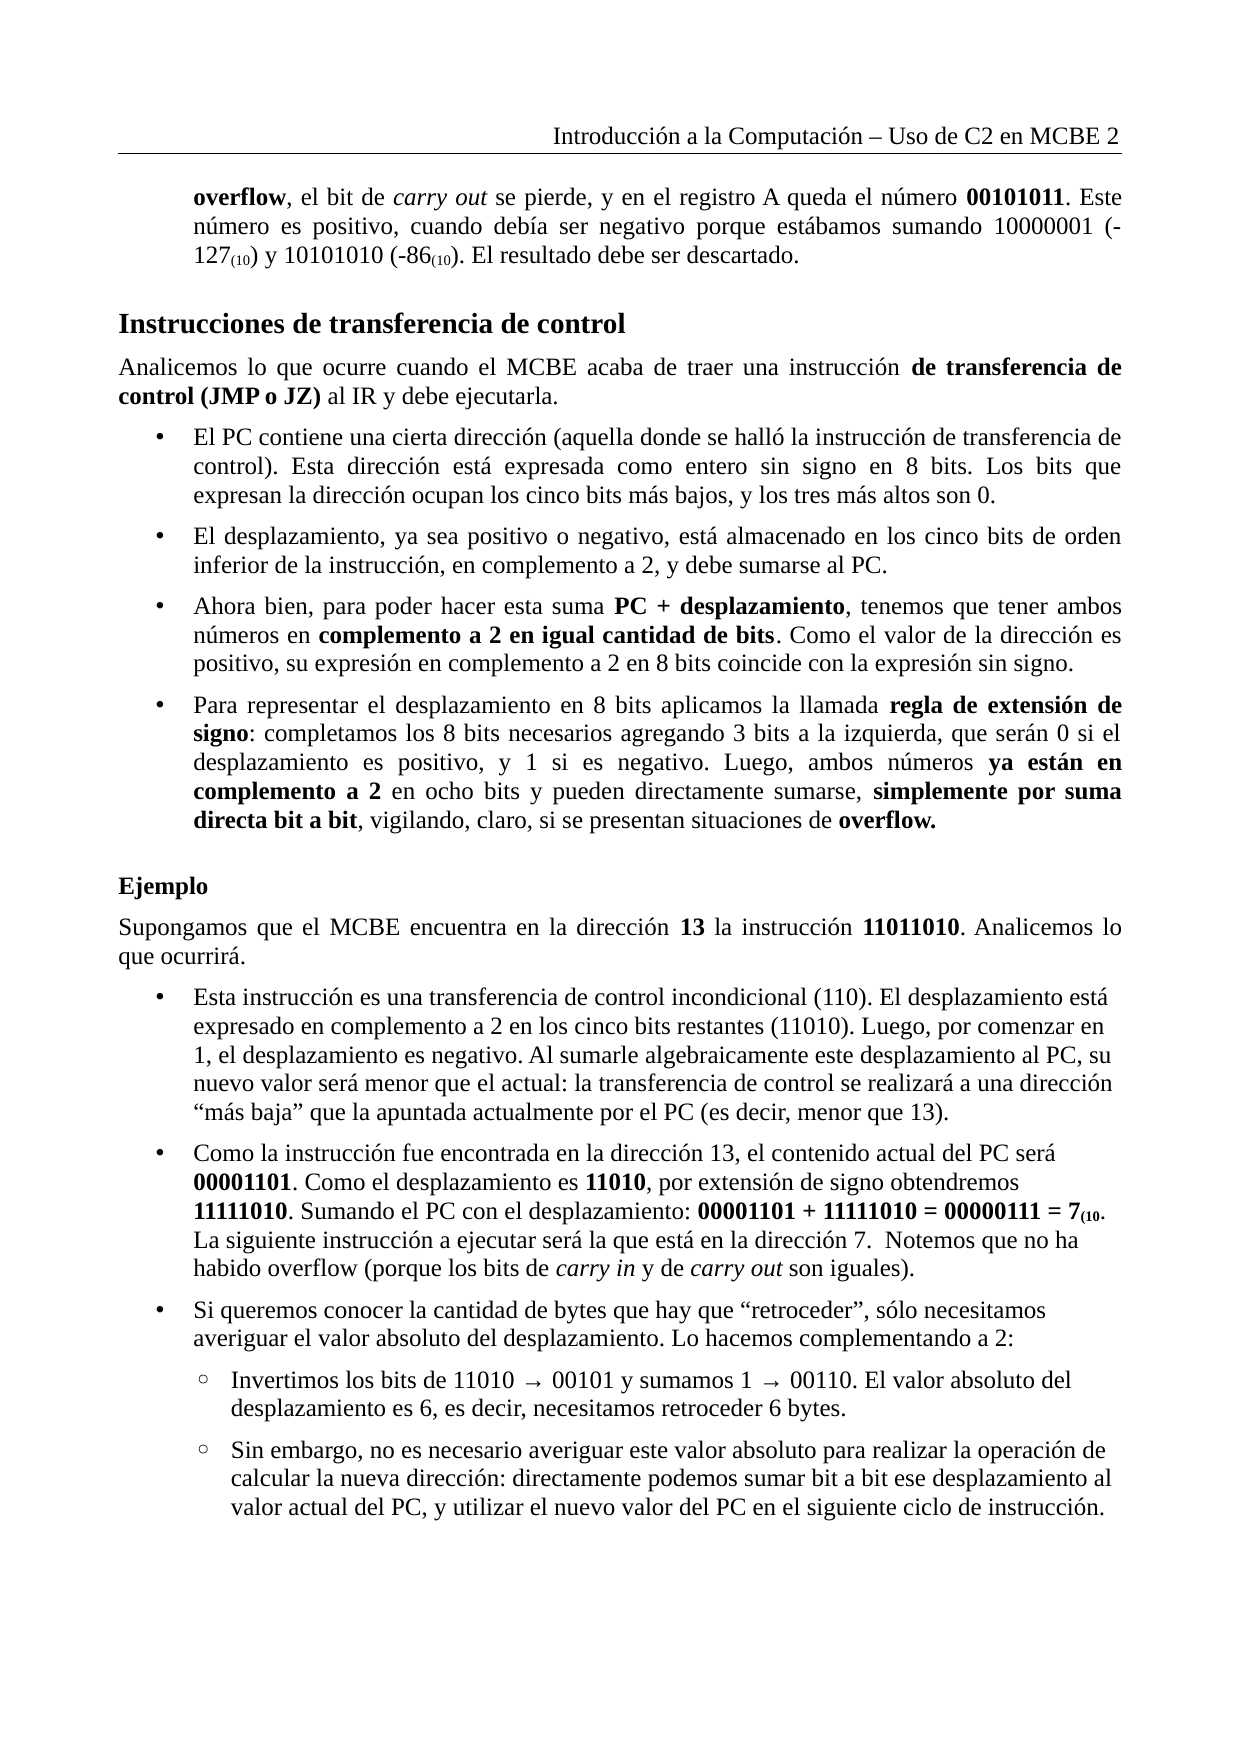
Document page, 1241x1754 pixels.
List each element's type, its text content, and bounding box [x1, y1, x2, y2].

text Analicemos lo que ocurre cuando el MCBE acaba de traer una instrucción de transferencia de control (JMP o JZ) al IR y debe ejecutarla. [118, 352, 1122, 410]
list overflow, el bit de carry out se pierde, y en el registro A queda el número 00101011. Este número es positivo, cuando debía ser negativo porque estábamos sumando 10000001 (-127(10) y 10101010 (-86(10). El resultado debe ser descartado. [156, 182, 1122, 269]
subtitle Instrucciones de transferencia de control [118, 306, 1122, 340]
list Si queremos conocer la cantidad de bytes que hay que “retroceder”, sólo necesitamos averiguar el valor absoluto del desplazamiento. Lo hacemos complementando a 2: [156, 1295, 1122, 1352]
subtitle Ejemplo [118, 871, 1122, 900]
list Para representar el desplazamiento en 8 bits aplicamos la llamada regla de extensión de signo: completamos los 8 bits necesarios agregando 3 bits a la izquierda, que serán 0 si el desplazamiento es positivo, y 1 si es negativo. Luego, ambos números ya están en complemento a 2 en ocho bits y pueden directamente sumarse, simplemente por suma directa bit a bit, vigilando, claro, si se presentan situaciones de overflow. [156, 690, 1122, 833]
list El desplazamiento, ya sea positivo o negativo, está almacenado en los cinco bits de orden inferior de la instrucción, en complemento a 2, y debe sumarse al PC. [156, 521, 1122, 578]
list Como la instrucción fue encontrada en la dirección 13, el contenido actual del PC será 00001101. Como el desplazamiento es 11010, por extensión de signo obtendremos 11111010. Sumando el PC con el desplazamiento: 00001101 + 11111010 = 00000111 = 7(10. La siguiente instrucción a ejecutar será la que está en la dirección 7. Notemos que no ha habido overflow (porque los bits de carry in y de carry out son iguales). [156, 1138, 1122, 1282]
list Esta instrucción es una transferencia de control incondicional (110). El desplazamiento está expresado en complemento a 2 en los cinco bits restantes (11010). Luego, por comenzar en 1, el desplazamiento es negativo. Al sumarle algebraicamente este desplazamiento al PC, su nuevo valor será menor que el actual: la transferencia de control se realizará a una dirección “más baja” que la apuntada actualmente por el PC (es decir, menor que 13). [156, 982, 1122, 1126]
list Ahora bien, para poder hacer esta suma PC + desplazamiento, tenemos que tener ambos números en complemento a 2 en igual cantidad de bits. Como el valor de la dirección es positivo, su expresión en complemento a 2 en 8 bits coincide con la expresión sin signo. [156, 591, 1122, 677]
list Invertimos los bits de 11010 → 00101 y sumamos 1 → 00110. El valor absoluto del desplazamiento es 6, es decir, necesitamos retroceder 6 bytes. [193, 1365, 1122, 1422]
list Sin embargo, no es necesario averiguar este valor absoluto para realizar la operación de calcular la nueva dirección: directamente podemos sumar bit a bit ese desplazamiento al valor actual del PC, y utilizar el nuevo valor del PC en el siguiente ciclo de instrucción. [193, 1435, 1122, 1521]
list El PC contiene una cierta dirección (aquella donde se halló la instrucción de transferencia de control). Esta dirección está expresada como entero sin signo en 8 bits. Los bits que expresan la dirección ocupan los cinco bits más bajos, y los tres más altos son 0. [156, 422, 1122, 508]
text Supongamos que el MCBE encuentra en la dirección 13 la instrucción 11011010. Analicemos lo que ocurrirá. [118, 912, 1122, 970]
